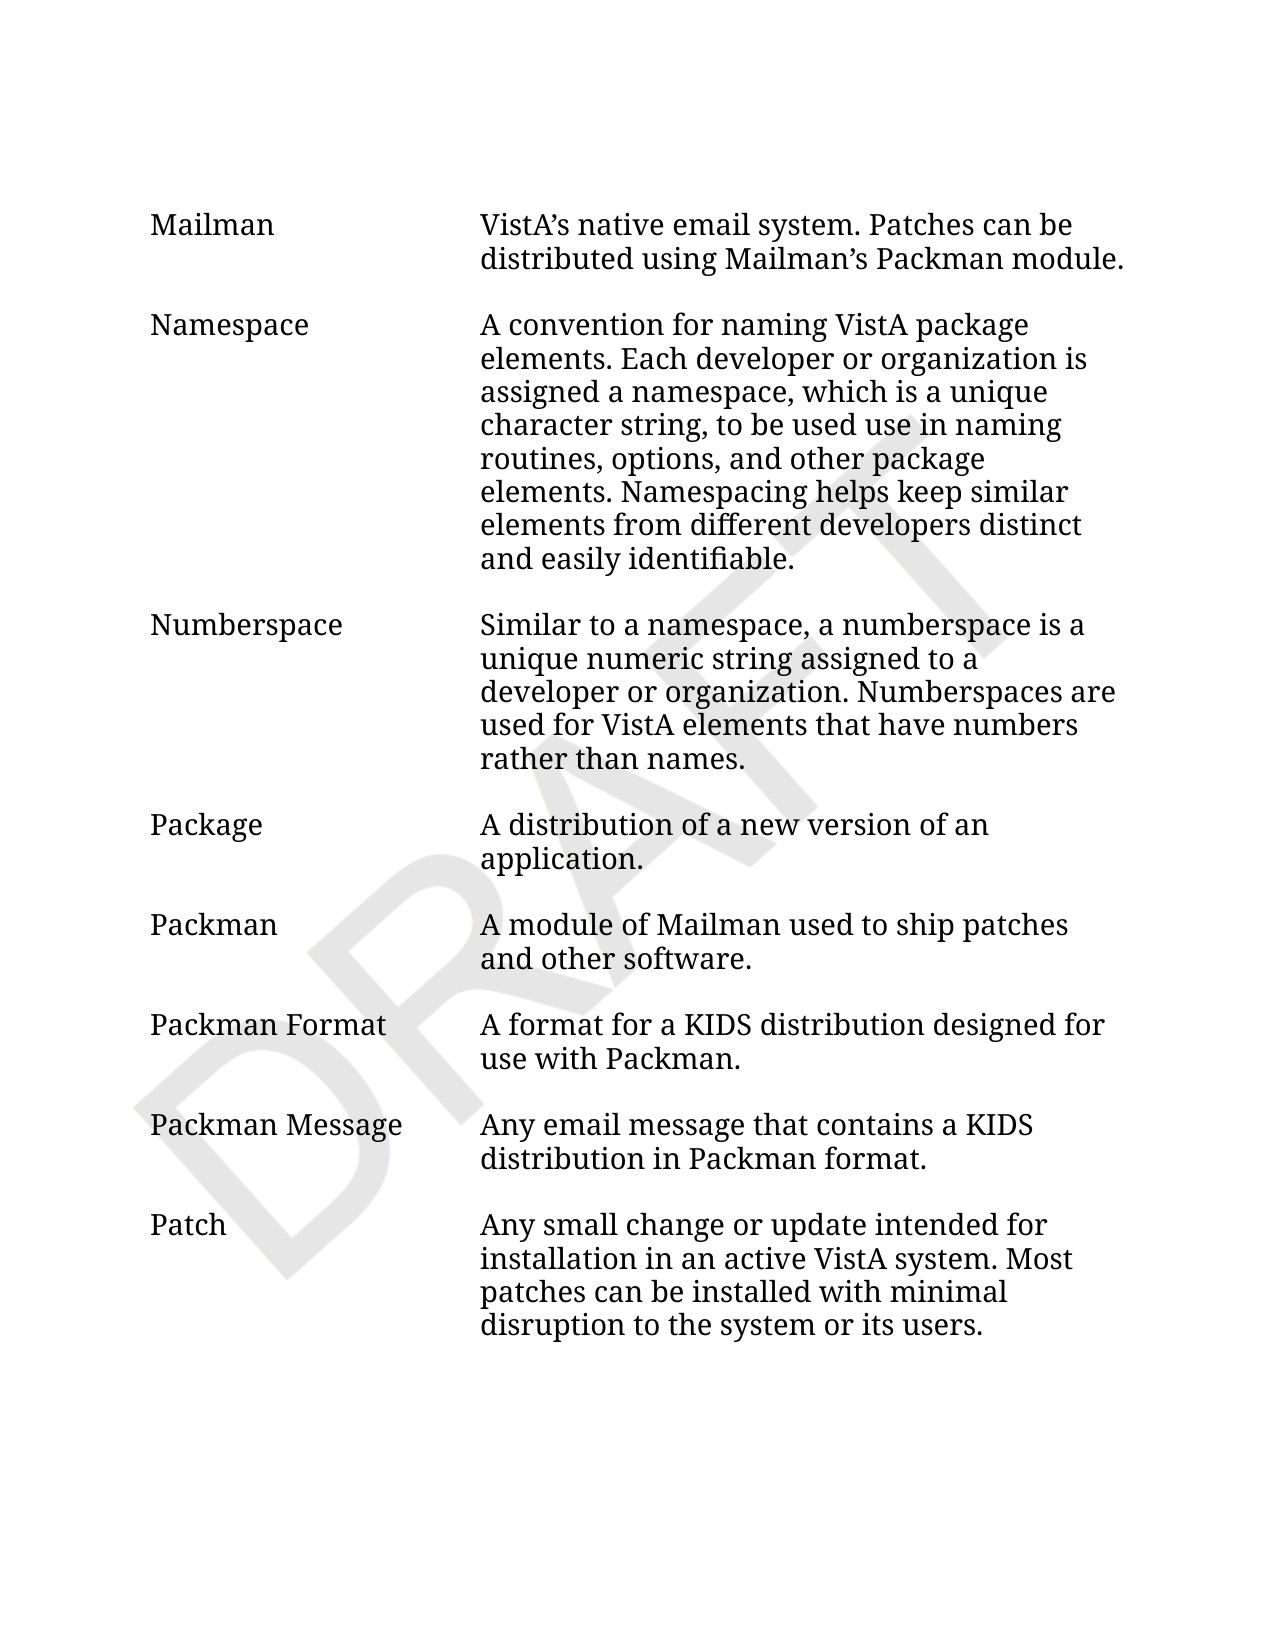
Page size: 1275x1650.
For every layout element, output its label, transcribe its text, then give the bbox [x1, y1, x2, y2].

picture [237, 776, 1038, 809]
picture [237, 1176, 1038, 1209]
text Package A distribution of a new version of an application. [150, 809, 1125, 876]
text Packman Message Any email message that contains a KIDS distribution in Packman format. [150, 1109, 1125, 1176]
picture [237, 1076, 1038, 1109]
text Patch Any small change or update intended for installation in an active VistA system. Most patches can be installed with minimal disruption to the system or its users. [150, 1209, 1125, 1342]
picture [237, 576, 1038, 609]
text Packman A module of Mailman used to ship patches and other software. [150, 909, 1125, 976]
text Numberspace Similar to a namespace, a numberspace is a unique numeric string assigned to a developer or organization. Numberspaces are used for VistA elements that have numbers rather than names. [150, 609, 1125, 776]
text Packman Format A format for a KIDS distribution designed for use with Packman. [150, 1009, 1125, 1076]
picture [237, 876, 1038, 909]
text Mailman VistA’s native email system. Patches can be distributed using Mailman’s Packman module. [150, 209, 1125, 276]
text Namespace A convention for naming VistA package elements. Each developer or organization is assigned a namespace, which is a unique character string, to be used use in naming routines, options, and other package elements. Namespacing helps keep similar elements from different developers distinct and easily identifiable. [150, 309, 1125, 576]
picture [237, 976, 1038, 1009]
